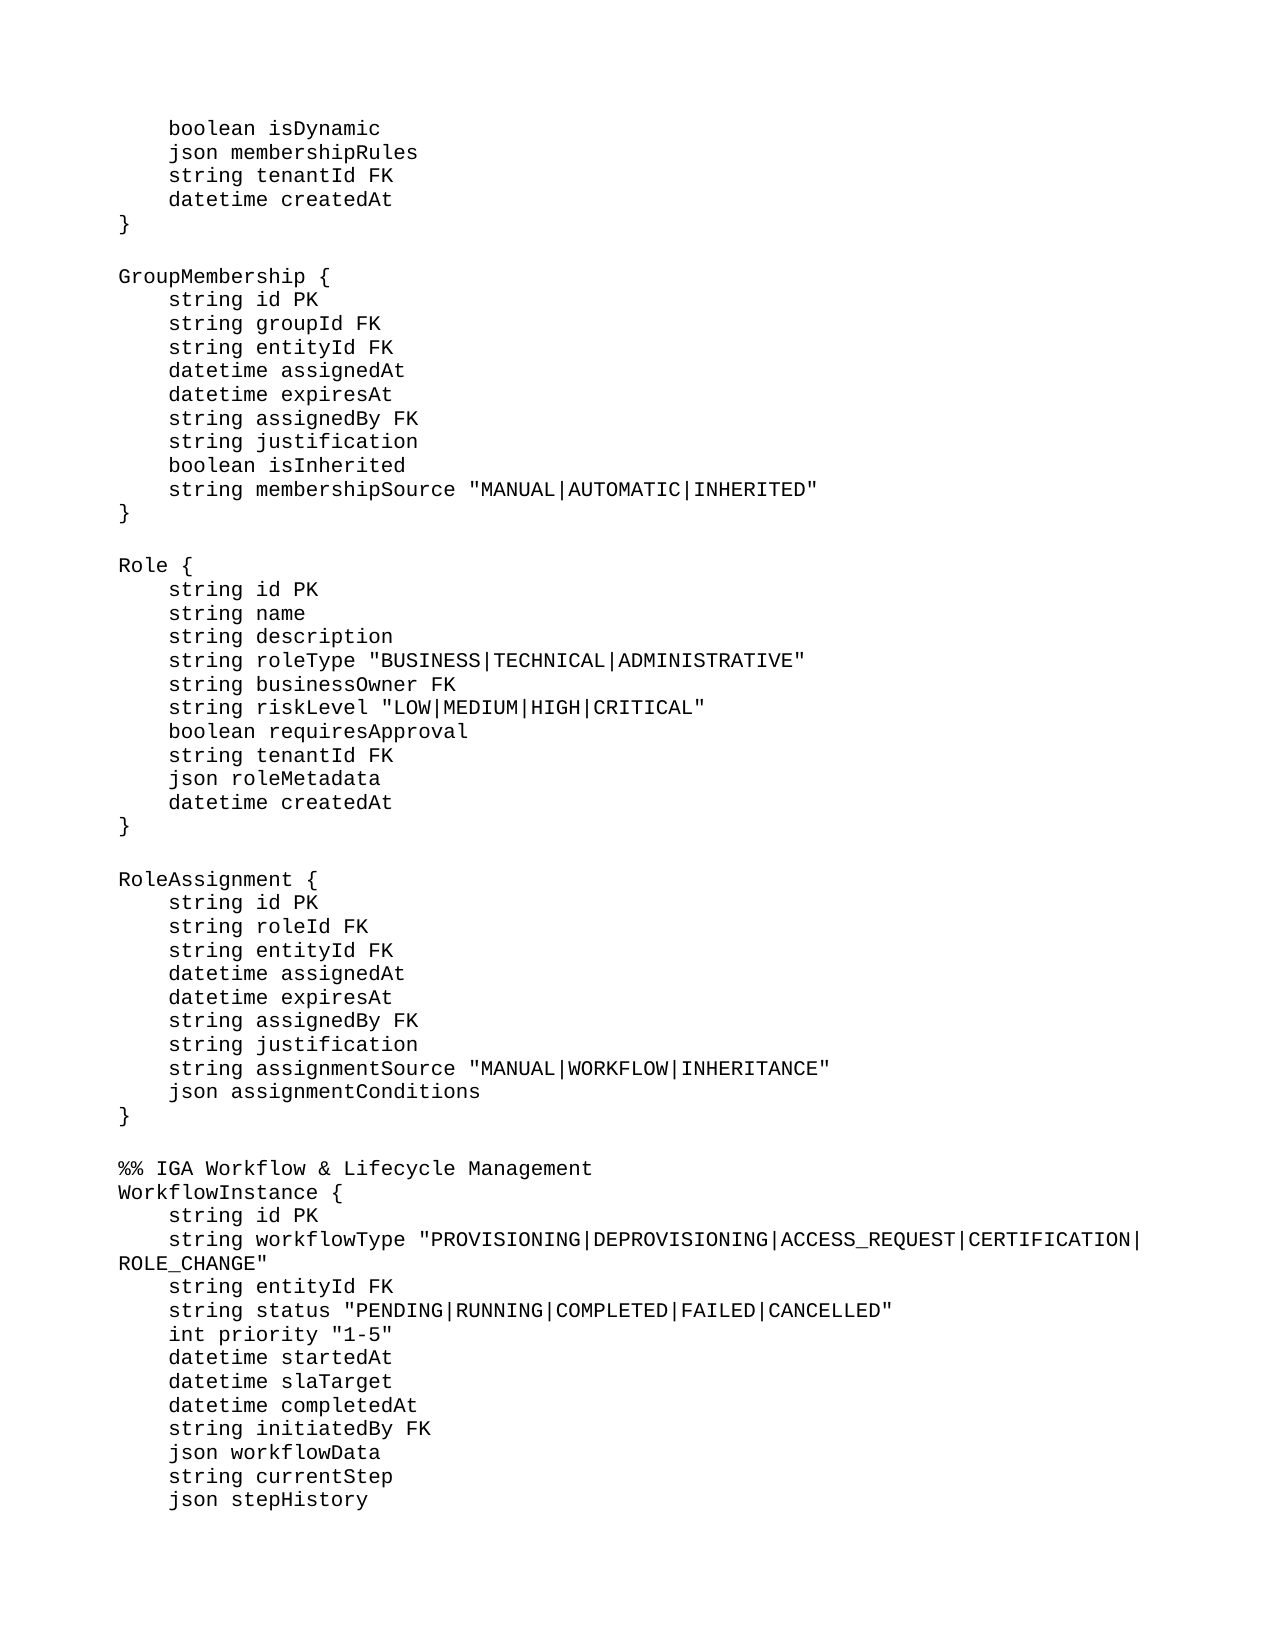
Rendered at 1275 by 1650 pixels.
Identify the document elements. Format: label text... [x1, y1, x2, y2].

text datetime startedAt [118, 1347, 1157, 1371]
text string description [118, 626, 1157, 650]
text string tenantId FK [118, 744, 1157, 768]
text json assignmentConditions [118, 1081, 1157, 1105]
text string initiatedBy FK [118, 1418, 1157, 1442]
text string assignmentSource "MANUAL|WORKFLOW|INHERITANCE" [118, 1058, 1157, 1081]
text string roleType "BUSINESS|TECHNICAL|ADMINISTRATIVE" [118, 650, 1157, 674]
text } [118, 213, 1157, 236]
text datetime createdAt [118, 792, 1157, 816]
text string membershipSource "MANUAL|AUTOMATIC|INHERITED" [118, 479, 1157, 502]
text string id PK [118, 579, 1157, 603]
text json membershipRules [118, 142, 1157, 165]
text datetime expiresAt [118, 987, 1157, 1011]
text datetime assignedAt [118, 963, 1157, 987]
text string businessOwner FK [118, 674, 1157, 697]
text Role { [118, 555, 1157, 579]
text datetime slaTarget [118, 1371, 1157, 1395]
text datetime expiresAt [118, 384, 1157, 408]
text } [118, 502, 1157, 526]
text string justification [118, 431, 1157, 455]
text int priority "1-5" [118, 1324, 1157, 1347]
text string entityId FK [118, 939, 1157, 963]
text string assignedBy FK [118, 1011, 1157, 1034]
text datetime completedAt [118, 1395, 1157, 1418]
text datetime assignedAt [118, 360, 1157, 384]
text string id PK [118, 892, 1157, 916]
text string riskLevel "LOW|MEDIUM|HIGH|CRITICAL" [118, 697, 1157, 721]
text json roleMetadata [118, 768, 1157, 792]
text string id PK [118, 289, 1157, 313]
text } [118, 816, 1157, 839]
text boolean isDynamic [118, 118, 1157, 142]
text string entityId FK [118, 337, 1157, 360]
text string workflowType "PROVISIONING|DEPROVISIONING|ACCESS_REQUEST|CERTIFICATION|ROLE_CHANGE" [118, 1229, 1157, 1276]
text string id PK [118, 1206, 1157, 1229]
text } [118, 1105, 1157, 1129]
text string entityId FK [118, 1276, 1157, 1300]
text json workflowData [118, 1442, 1157, 1466]
text boolean requiresApproval [118, 721, 1157, 744]
text %% IGA Workflow & Lifecycle Management [118, 1158, 1157, 1182]
text datetime createdAt [118, 189, 1157, 213]
text string currentStep [118, 1466, 1157, 1489]
text json stepHistory [118, 1489, 1157, 1513]
text string tenantId FK [118, 165, 1157, 189]
text string status "PENDING|RUNNING|COMPLETED|FAILED|CANCELLED" [118, 1300, 1157, 1324]
text string name [118, 603, 1157, 626]
text string groupId FK [118, 313, 1157, 337]
text string justification [118, 1034, 1157, 1058]
text string roleId FK [118, 916, 1157, 939]
text RoleAssignment { [118, 869, 1157, 892]
text string assignedBy FK [118, 408, 1157, 431]
text WorkflowInstance { [118, 1182, 1157, 1206]
text boolean isInherited [118, 455, 1157, 479]
text GroupMembership { [118, 266, 1157, 289]
